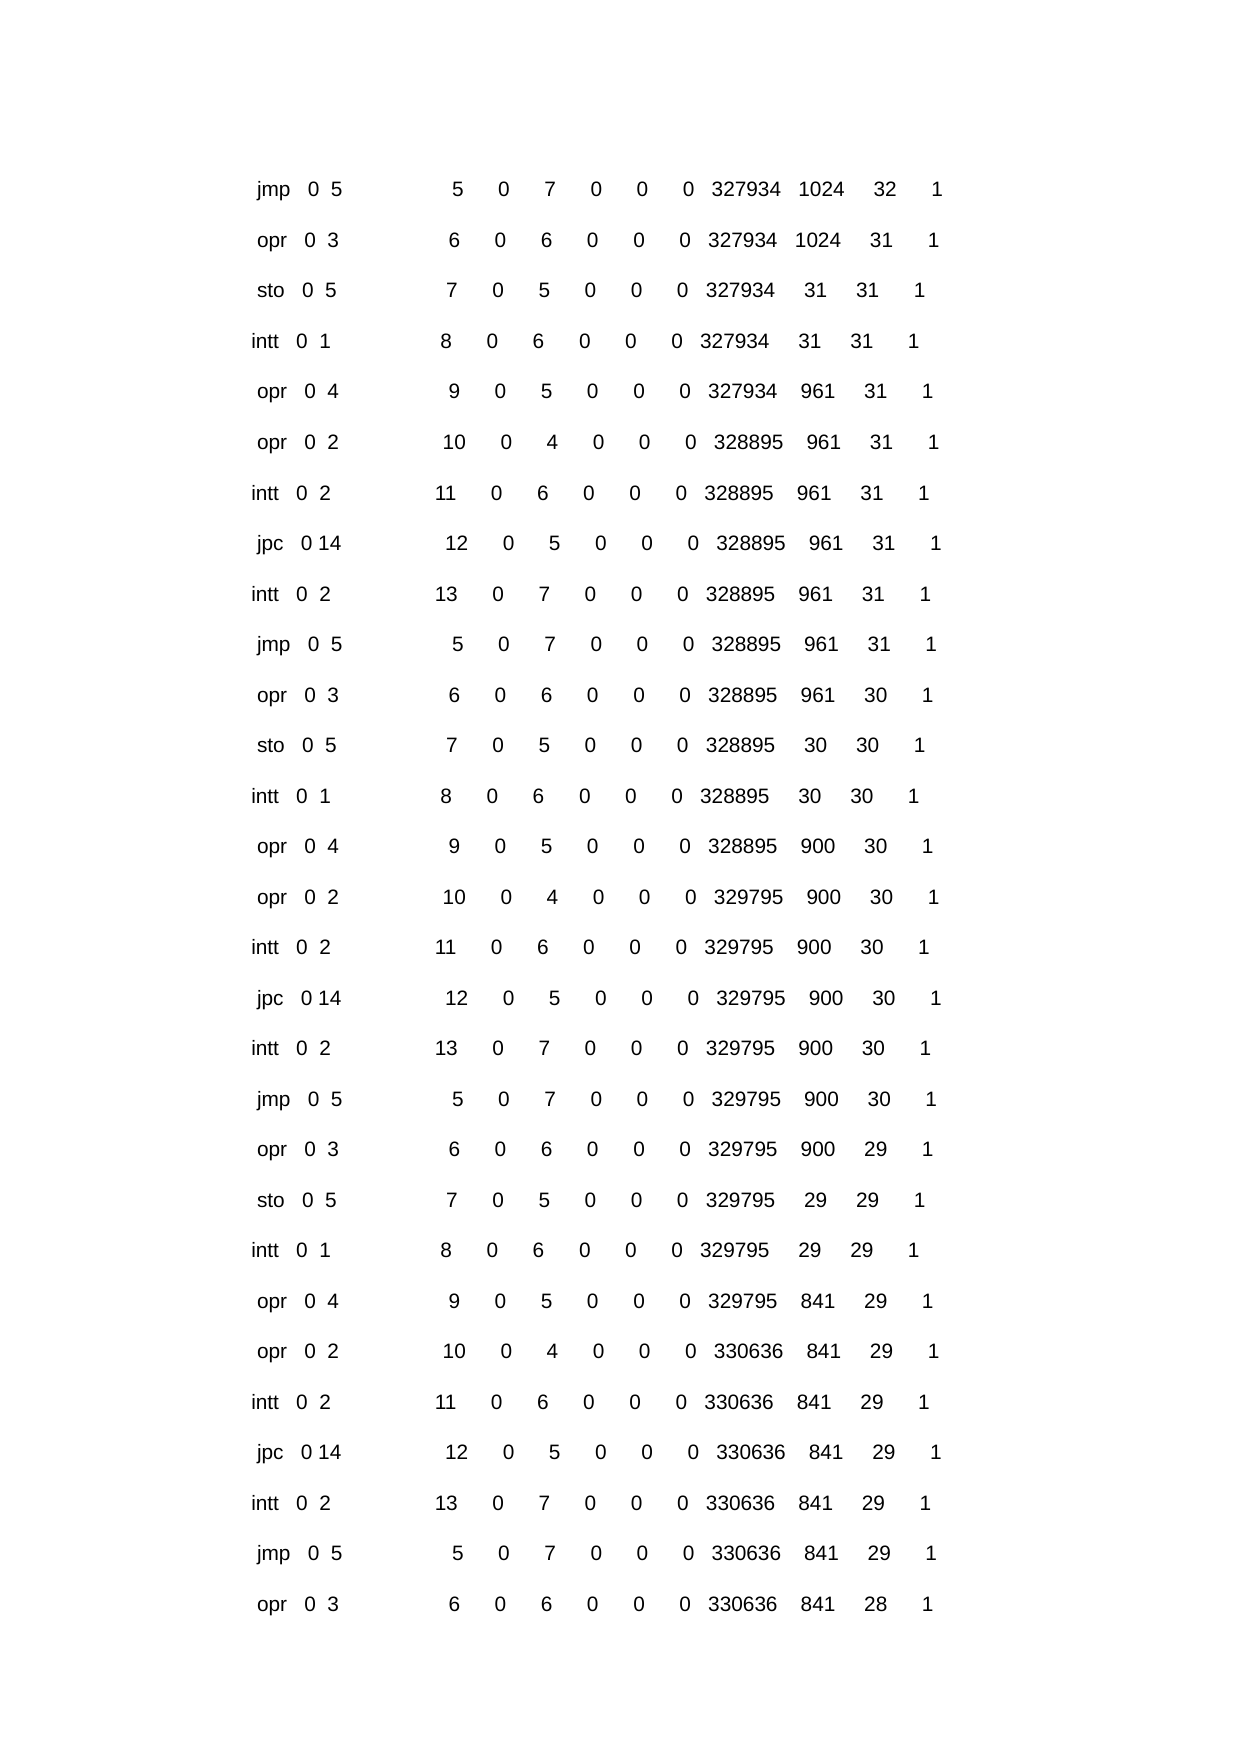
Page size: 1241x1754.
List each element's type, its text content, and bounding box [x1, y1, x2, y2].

text jpc 0 14 12 0 5 0 0 0 329795 900 30 1 [251, 986, 1122, 1009]
text opr 0 3 6 0 6 0 0 0 329795 900 29 1 [251, 1137, 1122, 1161]
text intt 0 2 13 0 7 0 0 0 328895 961 31 1 [251, 581, 1122, 605]
text jmp 0 5 5 0 7 0 0 0 328895 961 31 1 [251, 632, 1122, 656]
text sto 0 5 7 0 5 0 0 0 328895 30 30 1 [251, 733, 1122, 757]
text intt 0 1 8 0 6 0 0 0 327934 31 31 1 [251, 329, 1122, 353]
text intt 0 2 13 0 7 0 0 0 330636 841 29 1 [251, 1491, 1122, 1515]
text sto 0 5 7 0 5 0 0 0 329795 29 29 1 [251, 1188, 1122, 1212]
text jmp 0 5 5 0 7 0 0 0 327934 1024 32 1 [251, 177, 1122, 201]
text intt 0 2 11 0 6 0 0 0 329795 900 30 1 [251, 935, 1122, 959]
text intt 0 2 11 0 6 0 0 0 328895 961 31 1 [251, 480, 1122, 504]
text opr 0 4 9 0 5 0 0 0 328895 900 30 1 [251, 834, 1122, 858]
text opr 0 2 10 0 4 0 0 0 329795 900 30 1 [251, 884, 1122, 908]
text opr 0 2 10 0 4 0 0 0 330636 841 29 1 [251, 1339, 1122, 1363]
text jmp 0 5 5 0 7 0 0 0 330636 841 29 1 [251, 1541, 1122, 1565]
text opr 0 3 6 0 6 0 0 0 330636 841 28 1 [251, 1592, 1122, 1616]
text jpc 0 14 12 0 5 0 0 0 328895 961 31 1 [251, 531, 1122, 555]
text intt 0 2 11 0 6 0 0 0 330636 841 29 1 [251, 1390, 1122, 1414]
text opr 0 3 6 0 6 0 0 0 328895 961 30 1 [251, 682, 1122, 706]
text opr 0 3 6 0 6 0 0 0 327934 1024 31 1 [251, 228, 1122, 252]
text jpc 0 14 12 0 5 0 0 0 330636 841 29 1 [251, 1440, 1122, 1464]
text opr 0 2 10 0 4 0 0 0 328895 961 31 1 [251, 430, 1122, 454]
text opr 0 4 9 0 5 0 0 0 327934 961 31 1 [251, 379, 1122, 403]
text jmp 0 5 5 0 7 0 0 0 329795 900 30 1 [251, 1087, 1122, 1111]
text sto 0 5 7 0 5 0 0 0 327934 31 31 1 [251, 278, 1122, 302]
text intt 0 1 8 0 6 0 0 0 328895 30 30 1 [251, 783, 1122, 807]
text intt 0 2 13 0 7 0 0 0 329795 900 30 1 [251, 1036, 1122, 1060]
text opr 0 4 9 0 5 0 0 0 329795 841 29 1 [251, 1289, 1122, 1313]
text intt 0 1 8 0 6 0 0 0 329795 29 29 1 [251, 1238, 1122, 1262]
